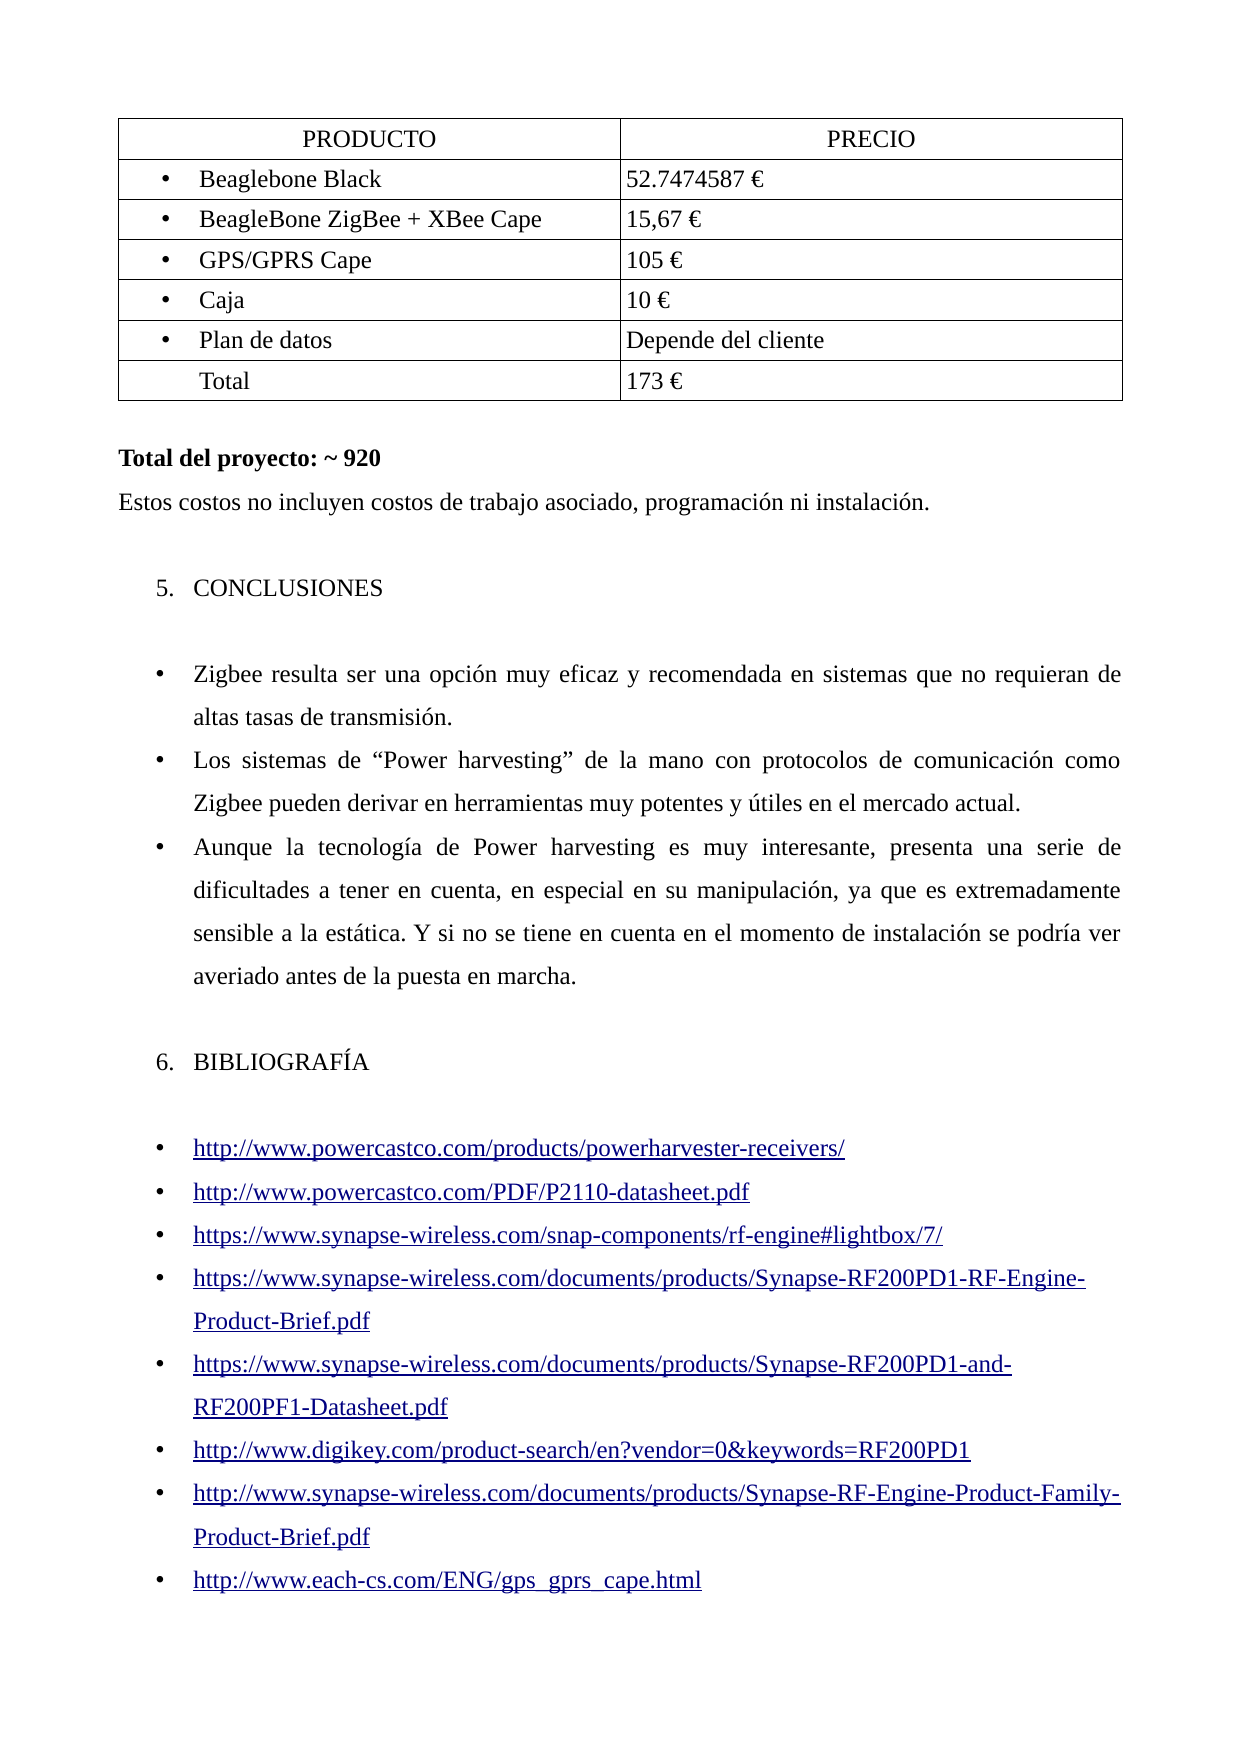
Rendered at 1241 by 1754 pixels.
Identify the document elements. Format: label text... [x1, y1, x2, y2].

text Estos costos no incluyen costos de trabajo asociado, programación ni instalación. [118, 487, 1122, 515]
table_cell Total [119, 361, 620, 400]
table_cell 15,67 € [621, 200, 1122, 239]
table_cell 10 € [621, 280, 1122, 320]
table_cell Depende del cliente [621, 321, 1122, 360]
list Zigbee resulta ser una opción muy eficaz y recomendada en sistemas que no requieran de altas tasas de transmisión. [156, 659, 1122, 731]
table_cell Caja [119, 280, 620, 320]
list http://www.digikey.com/product-search/en?vendor=0&keywords=RF200PD1 [156, 1435, 1122, 1464]
list https://www.synapse-wireless.com/snap-components/rf-engine#lightbox/7/ [156, 1220, 1122, 1248]
list https://www.synapse-wireless.com/documents/products/Synapse-RF200PD1-RF-Engine-Product-Brief.pdf [156, 1263, 1122, 1335]
list https://www.synapse-wireless.com/documents/products/Synapse-RF200PD1-and-RF200PF1-Datasheet.pdf [156, 1349, 1122, 1421]
table_cell 52.7474587 € [621, 160, 1122, 199]
list http://www.powercastco.com/products/powerharvester-receivers/ [156, 1133, 1122, 1162]
list CONCLUSIONES [156, 573, 1122, 602]
list Los sistemas de “Power harvesting” de la mano con protocolos de comunicación como Zigbee pueden derivar en herramientas muy potentes y útiles en el mercado actual. [156, 745, 1122, 817]
list http://www.powercastco.com/PDF/P2110-datasheet.pdf [156, 1177, 1122, 1205]
list http://www.each-cs.com/ENG/gps_gprs_cape.html [156, 1565, 1122, 1593]
table_header PRODUCTO [119, 119, 620, 158]
table_header PRECIO [621, 119, 1122, 158]
table_cell 105 € [621, 240, 1122, 279]
table_cell Plan de datos [119, 321, 620, 360]
text Total del proyecto: ~ 920 [118, 443, 1122, 472]
list Aunque la tecnología de Power harvesting es muy interesante, presenta una serie de dificultades a tener en cuenta, en especial en su manipulación, ya que es extremadamente sensible a la estática. Y si no se tiene en cuenta en el momento de instalación se podría ver averiado antes de la puesta en marcha. [156, 832, 1122, 990]
list http://www.synapse-wireless.com/documents/products/Synapse-RF-Engine-Product-Family-Product-Brief.pdf [156, 1478, 1122, 1550]
table_cell 173 € [621, 361, 1122, 400]
table_cell GPS/GPRS Cape [119, 240, 620, 279]
table_cell Beaglebone Black [119, 160, 620, 199]
list BIBLIOGRAFÍA [156, 1047, 1122, 1076]
table_cell BeagleBone ZigBee + XBee Cape [119, 200, 620, 239]
